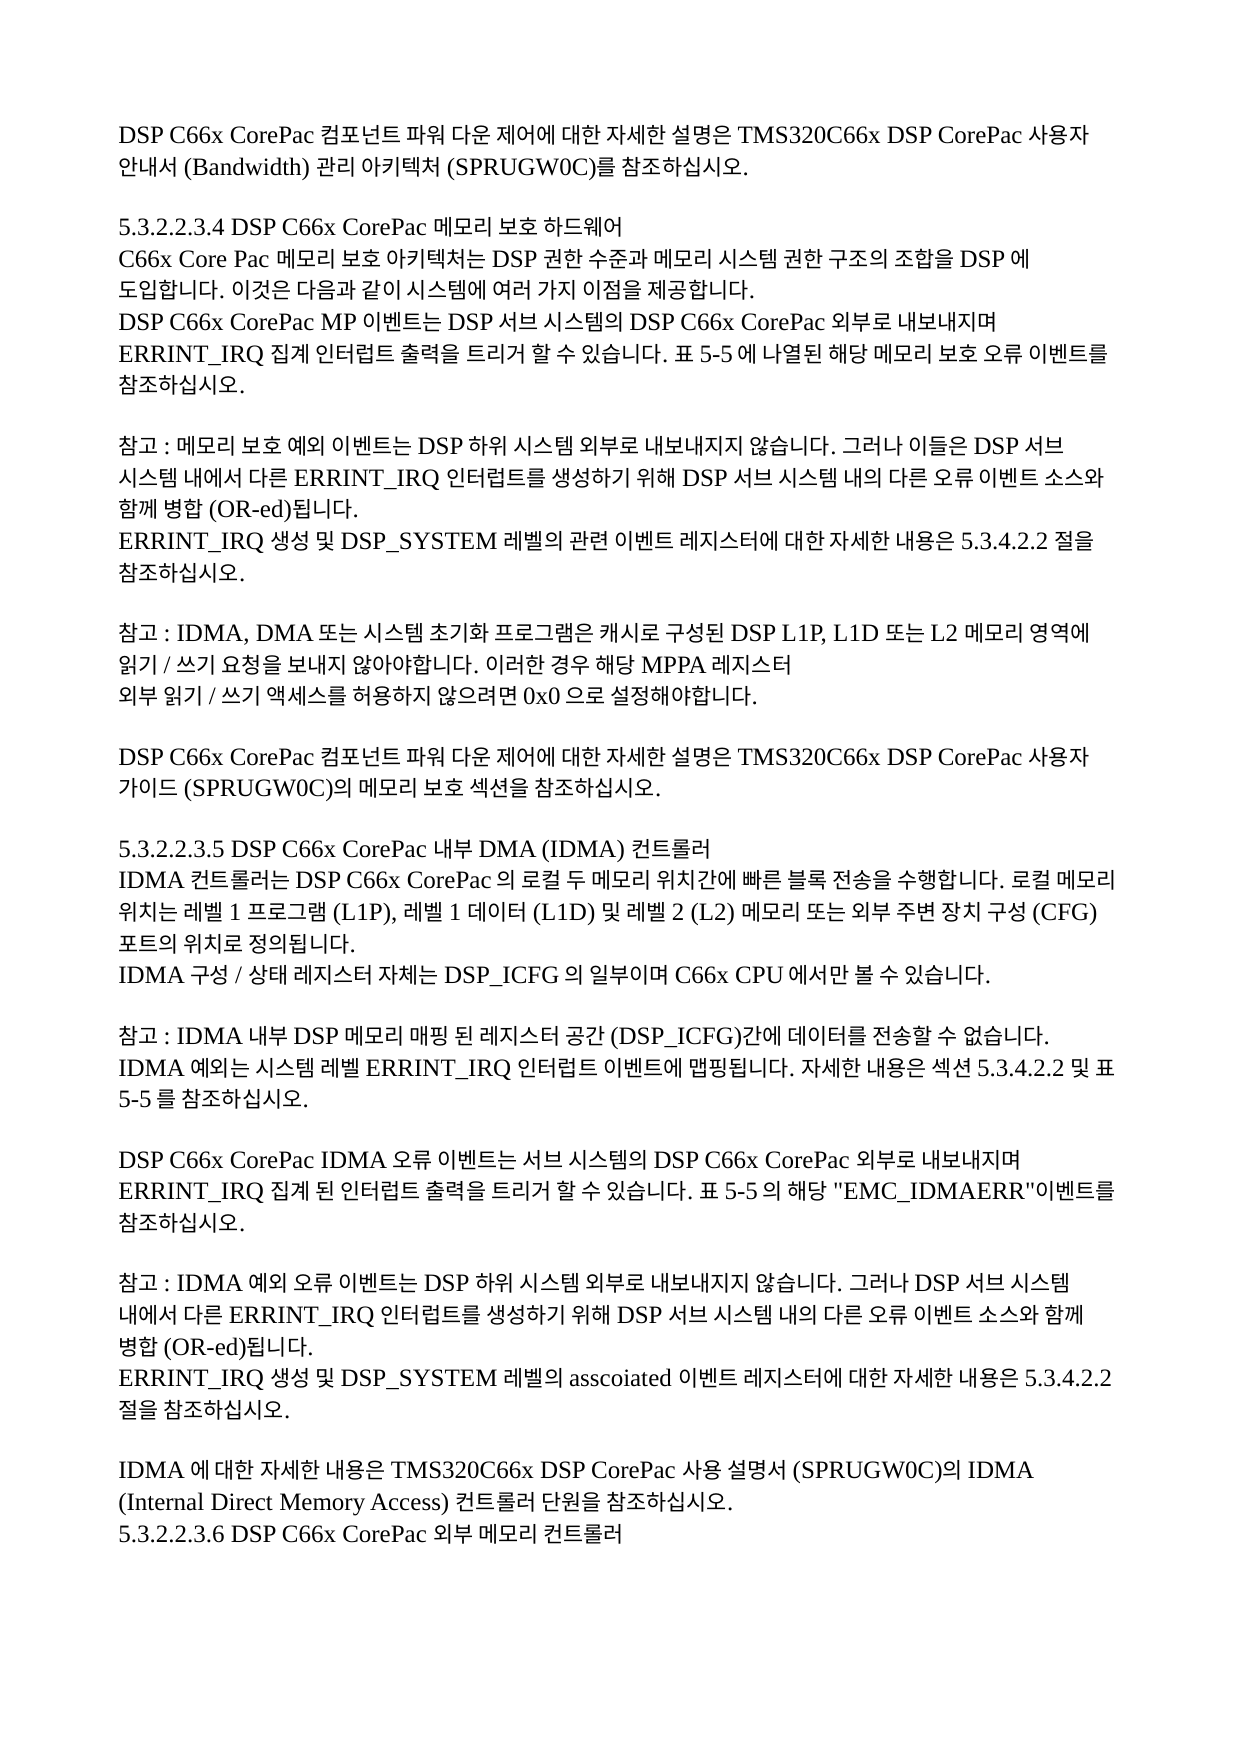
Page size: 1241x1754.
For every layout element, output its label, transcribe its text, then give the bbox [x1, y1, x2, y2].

text 외부 읽기 / 쓰기 액세스를 허용하지 않으려면 0x0으로 설정해야합니다. [118, 679, 1122, 711]
text 참고 : 메모리 보호 예외 이벤트는 DSP 하위 시스템 외부로 내보내지지 않습니다. 그러나 이들은 DSP 서브 시스템 내에서 다른 ERRINT_IRQ 인터럽트를 생성하기 위해 DSP 서브 시스템 내의 다른 오류 이벤트 소스와 함께 병합 (OR-ed)됩니다. [118, 429, 1122, 524]
text 참고 : IDMA, DMA 또는 시스템 초기화 프로그램은 캐시로 구성된 DSP L1P, L1D 또는 L2 메모리 영역에 읽기 / 쓰기 요청을 보내지 않아야합니다. 이러한 경우 해당 MPPA 레지스터 [118, 616, 1122, 679]
text DSP C66x CorePac IDMA 오류 이벤트는 서브 시스템의 DSP C66x CorePac 외부로 내보내지며 ERRINT_IRQ 집계 된 인터럽트 출력을 트리거 할 수 있습니다. 표 5-5의 해당 "EMC_IDMAERR"이벤트를 참조하십시오. [118, 1143, 1122, 1238]
text IDMA 예외는 시스템 레벨 ERRINT_IRQ 인터럽트 이벤트에 맵핑됩니다. 자세한 내용은 섹션 5.3.4.2.2 및 표 5-5를 참조하십시오. [118, 1051, 1122, 1114]
text 5.3.2.2.3.5 DSP C66x CorePac 내부 DMA (IDMA) 컨트롤러 [118, 832, 1122, 863]
text DSP C66x CorePac 컴포넌트 파워 다운 제어에 대한 자세한 설명은 TMS320C66x DSP CorePac 사용자 안내서 (Bandwidth) 관리 아키텍처 (SPRUGW0C)를 참조하십시오. [118, 118, 1122, 181]
text DSP C66x CorePac 컴포넌트 파워 다운 제어에 대한 자세한 설명은 TMS320C66x DSP CorePac 사용자 가이드 (SPRUGW0C)의 메모리 보호 섹션을 참조하십시오. [118, 740, 1122, 803]
text ERRINT_IRQ 생성 및 DSP_SYSTEM 레벨의 관련 이벤트 레지스터에 대한 자세한 내용은 5.3.4.2.2 절을 참조하십시오. [118, 524, 1122, 587]
text 5.3.2.2.3.6 DSP C66x CorePac 외부 메모리 컨트롤러 [118, 1517, 1122, 1548]
text IDMA 구성 / 상태 레지스터 자체는 DSP_ICFG의 일부이며 C66x CPU에서만 볼 수 있습니다. [118, 958, 1122, 990]
text 참고 : IDMA 내부 DSP 메모리 매핑 된 레지스터 공간 (DSP_ICFG)간에 데이터를 전송할 수 없습니다. [118, 1019, 1122, 1051]
text C66x Core Pac 메모리 보호 아키텍처는 DSP 권한 수준과 메모리 시스템 권한 구조의 조합을 DSP에 도입합니다. 이것은 다음과 같이 시스템에 여러 가지 이점을 제공합니다. [118, 242, 1122, 305]
text IDMA에 대한 자세한 내용은 TMS320C66x DSP CorePac 사용 설명서 (SPRUGW0C)의 IDMA (Internal Direct Memory Access) 컨트롤러 단원을 참조하십시오. [118, 1453, 1122, 1517]
text IDMA 컨트롤러는 DSP C66x CorePac의 로컬 두 메모리 위치간에 빠른 블록 전송을 수행합니다. 로컬 메모리 위치는 레벨 1 프로그램 (L1P), 레벨 1 데이터 (L1D) 및 레벨 2 (L2) 메모리 또는 외부 주변 장치 구성 (CFG) 포트의 위치로 정의됩니다. [118, 863, 1122, 958]
text ERRINT_IRQ 생성 및 DSP_SYSTEM 레벨의 asscoiated 이벤트 레지스터에 대한 자세한 내용은 5.3.4.2.2 절을 참조하십시오. [118, 1361, 1122, 1425]
text 참고 : IDMA 예외 오류 이벤트는 DSP 하위 시스템 외부로 내보내지지 않습니다. 그러나 DSP 서브 시스템 내에서 다른 ERRINT_IRQ 인터럽트를 생성하기 위해 DSP 서브 시스템 내의 다른 오류 이벤트 소스와 함께 병합 (OR-ed)됩니다. [118, 1266, 1122, 1361]
text DSP C66x CorePac MP 이벤트는 DSP 서브 시스템의 DSP C66x CorePac 외부로 내보내지며 ERRINT_IRQ 집계 인터럽트 출력을 트리거 할 수 있습니다. 표 5-5에 나열된 해당 메모리 보호 오류 이벤트를 참조하십시오. [118, 305, 1122, 400]
text 5.3.2.2.3.4 DSP C66x CorePac 메모리 보호 하드웨어 [118, 210, 1122, 242]
